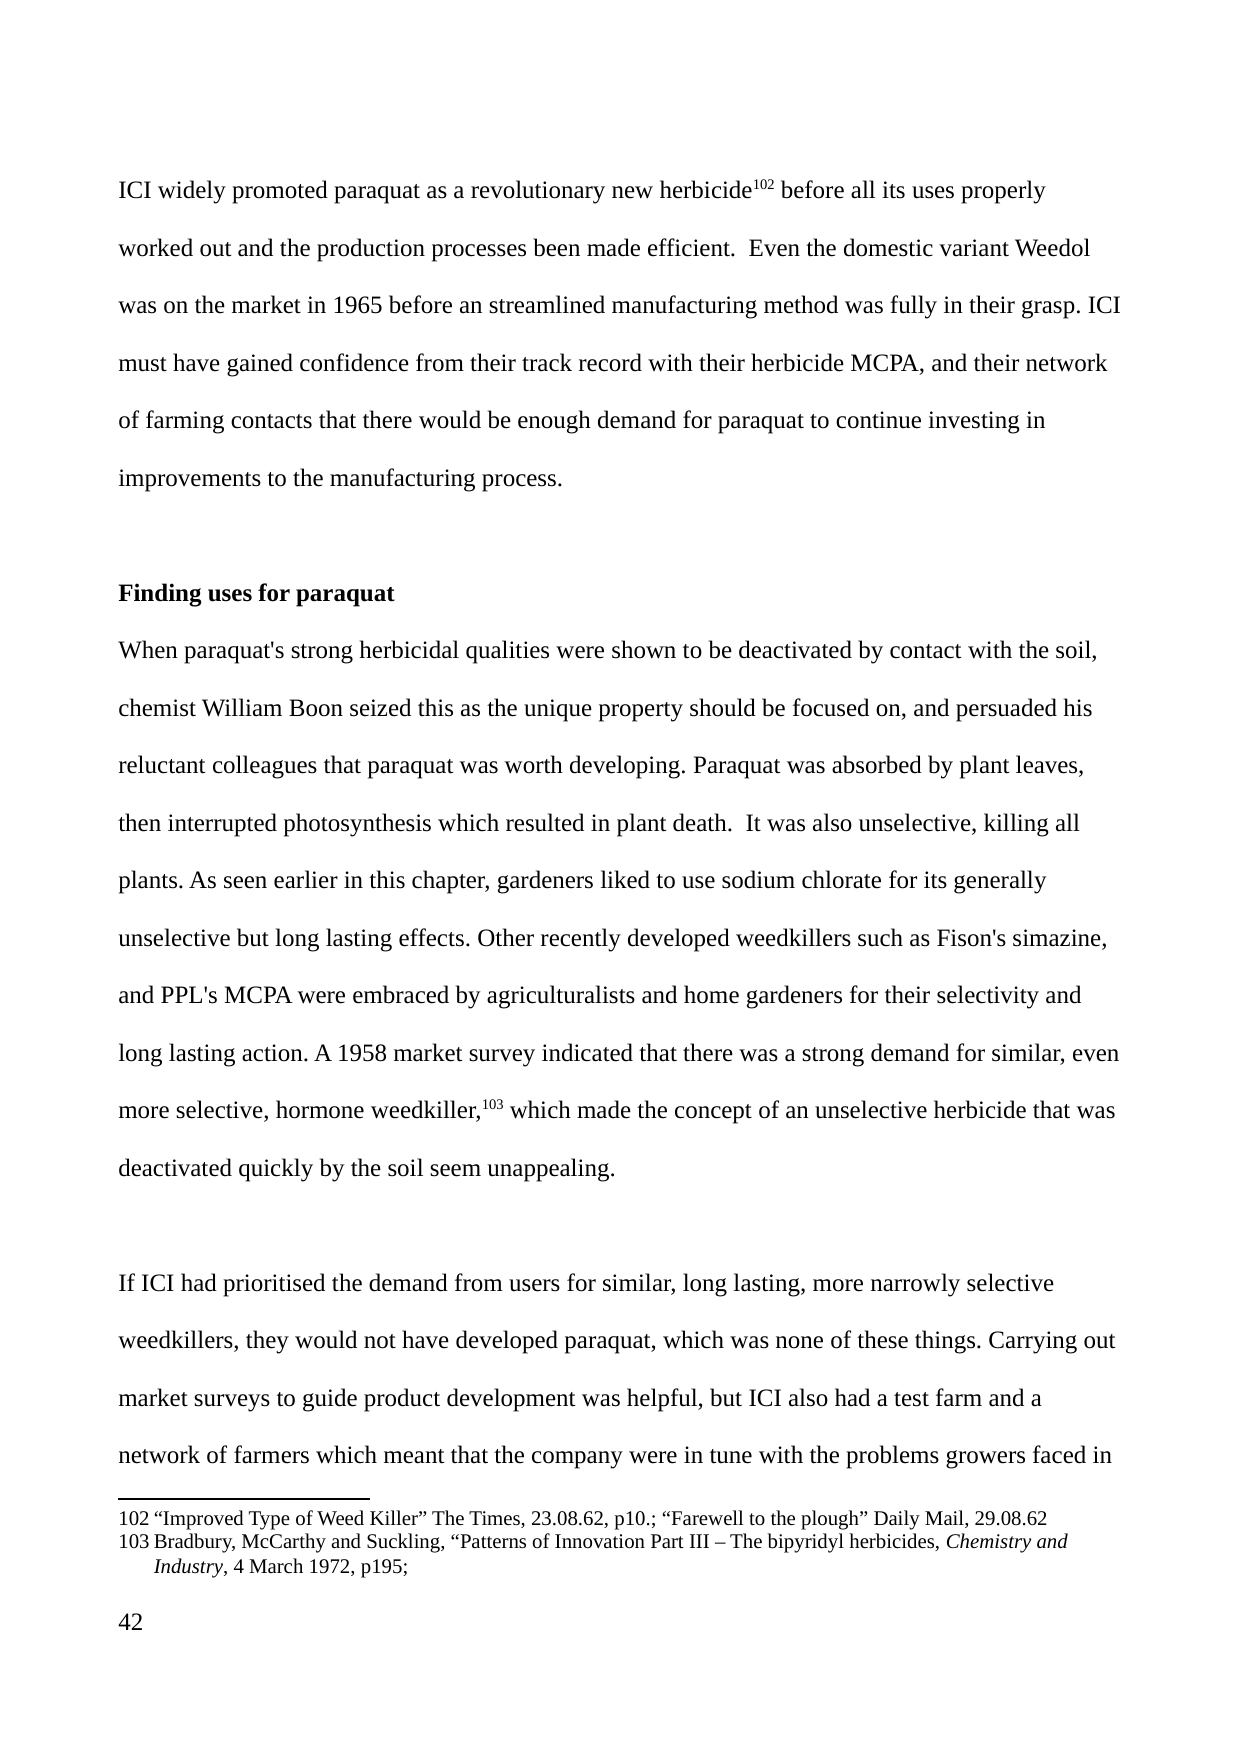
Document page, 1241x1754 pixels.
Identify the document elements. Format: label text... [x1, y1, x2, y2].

text Finding uses for paraquat [118, 578, 1122, 607]
text If ICI had prioritised the demand from users for similar, long lasting, more narrowly selective weedkillers, they would not have developed paraquat, which was none of these things. Carrying out market surveys to guide product development was helpful, but ICI also had a test farm and a network of farmers which meant that the company were in tune with the problems growers faced in [118, 1268, 1122, 1469]
text Bradbury, McCarthy and Suckling, “Patterns of Innovation Part III – The bipyridyl herbicides, Chemistry and Industry, 4 March 1972, p195; [118, 1529, 1122, 1578]
text “Improved Type of Weed Killer” The Times, 23.08.62, p10.; “Farewell to the plough” Daily Mail, 29.08.62 [118, 1505, 1122, 1529]
text When paraquat's strong herbicidal qualities were shown to be deactivated by contact with the soil, chemist William Boon seized this as the unique property should be focused on, and persuaded his reluctant colleagues that paraquat was worth developing. Paraquat was absorbed by plant leaves, then interrupted photosynthesis which resulted in plant death. It was also unselective, killing all plants. As seen earlier in this chapter, gardeners liked to use sodium chlorate for its generally unselective but long lasting effects. Other recently developed weedkillers such as Fison's simazine, and PPL's MCPA were embraced by agriculturalists and home gardeners for their selectivity and long lasting action. A 1958 market survey indicated that there was a strong demand for similar, even more selective, hormone weedkiller, which made the concept of an unselective herbicide that was deactivated quickly by the soil seem unappealing. [118, 636, 1122, 1182]
text ICI widely promoted paraquat as a revolutionary new herbicide before all its uses properly worked out and the production processes been made efficient. Even the domestic variant Weedol was on the market in 1965 before an streamlined manufacturing method was fully in their grasp. ICI must have gained confidence from their track record with their herbicide MCPA, and their network of farming contacts that there would be enough demand for paraquat to continue investing in improvements to the manufacturing process. [118, 176, 1122, 492]
